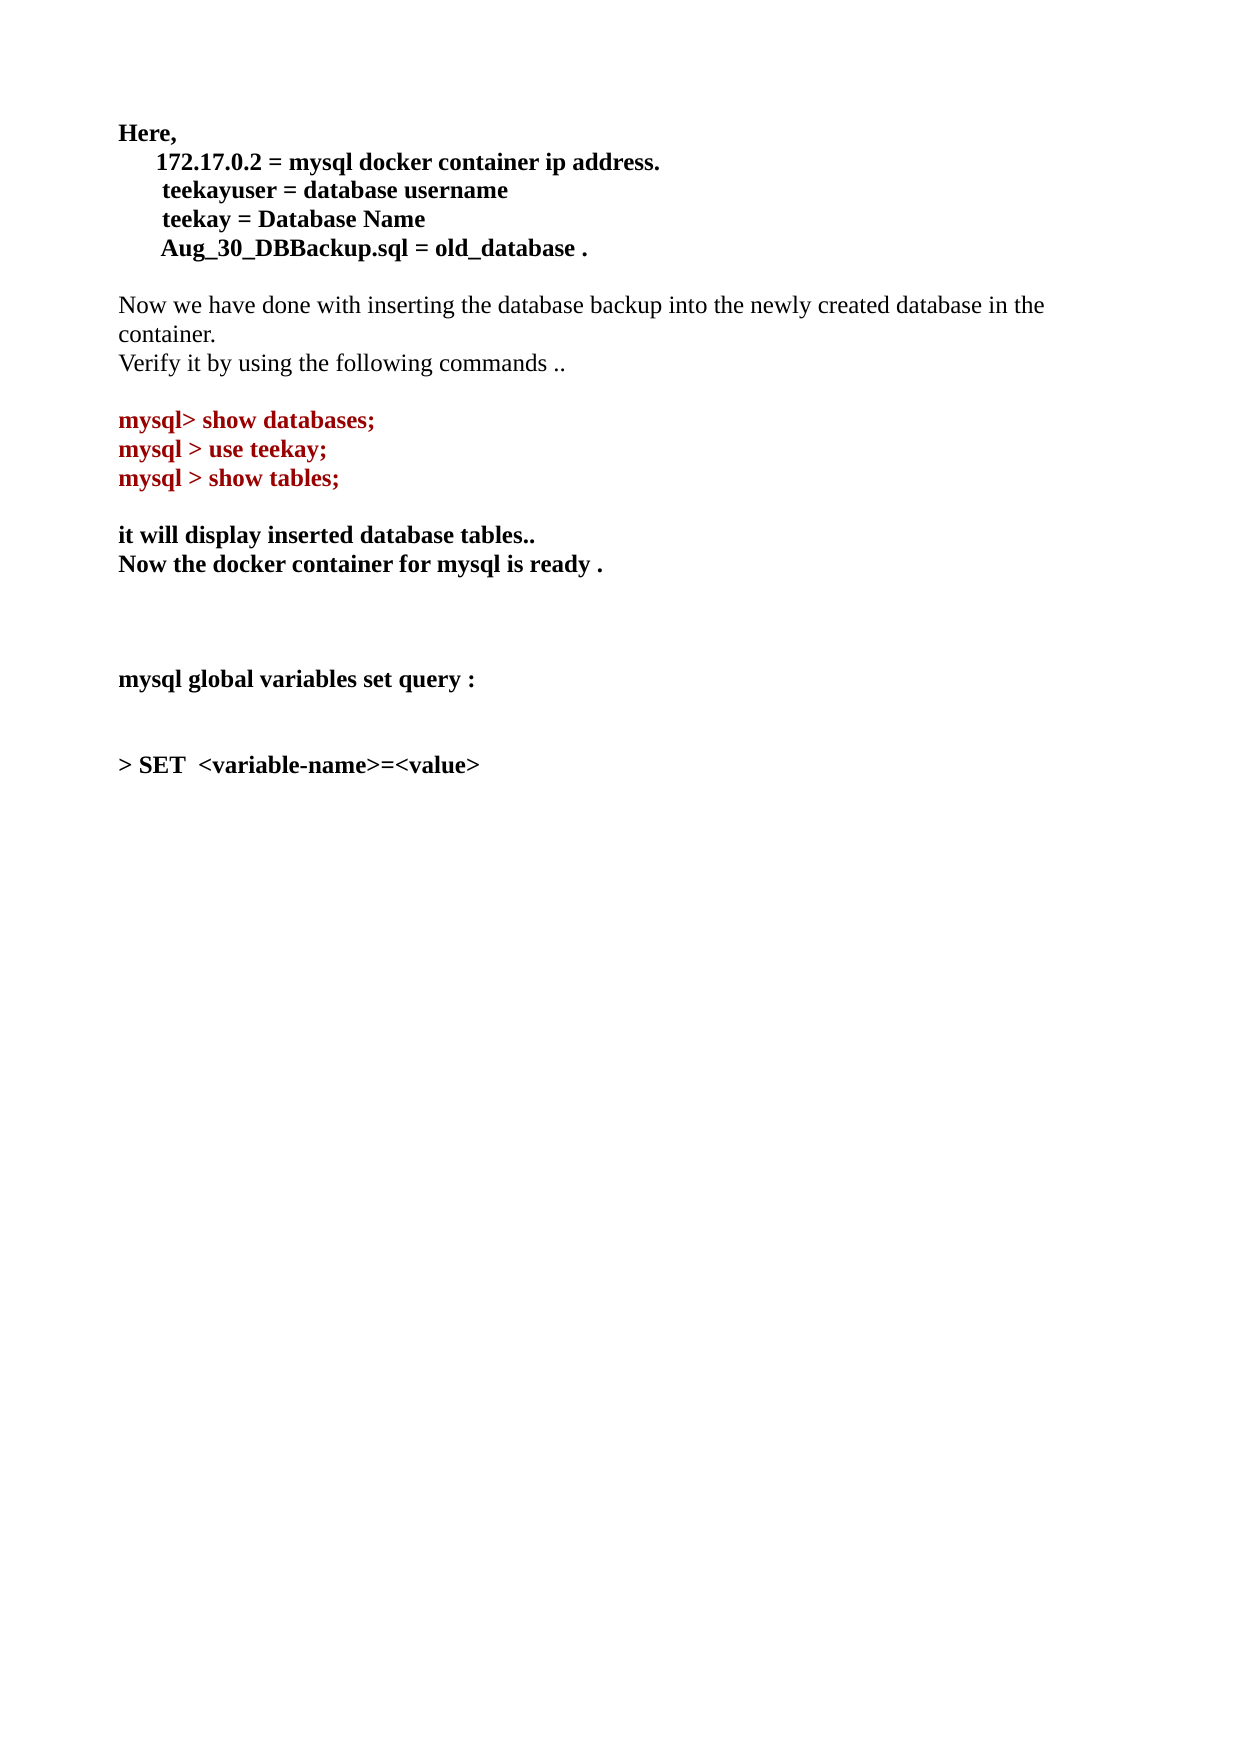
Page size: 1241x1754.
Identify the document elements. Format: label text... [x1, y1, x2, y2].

text 172.17.0.2 = mysql docker container ip address. [118, 147, 1122, 176]
text mysql > use teekay; [118, 434, 1122, 463]
text Now the docker container for mysql is ready . [118, 549, 1122, 578]
text mysql > show tables; [118, 463, 1122, 492]
text teekay = Database Name [118, 204, 1122, 233]
text Aug_30_DBBackup.sql = old_database . [118, 233, 1122, 262]
text mysql global variables set query : [118, 664, 1122, 693]
text Verify it by using the following commands .. [118, 348, 1122, 377]
text Now we have done with inserting the database backup into the newly created database in the container. [118, 291, 1122, 348]
text > SET <variable-name>=<value> [118, 751, 1122, 779]
text teekayuser = database username [118, 176, 1122, 204]
text it will display inserted database tables.. [118, 521, 1122, 549]
text Here, [118, 118, 1122, 147]
text mysql> show databases; [118, 406, 1122, 434]
